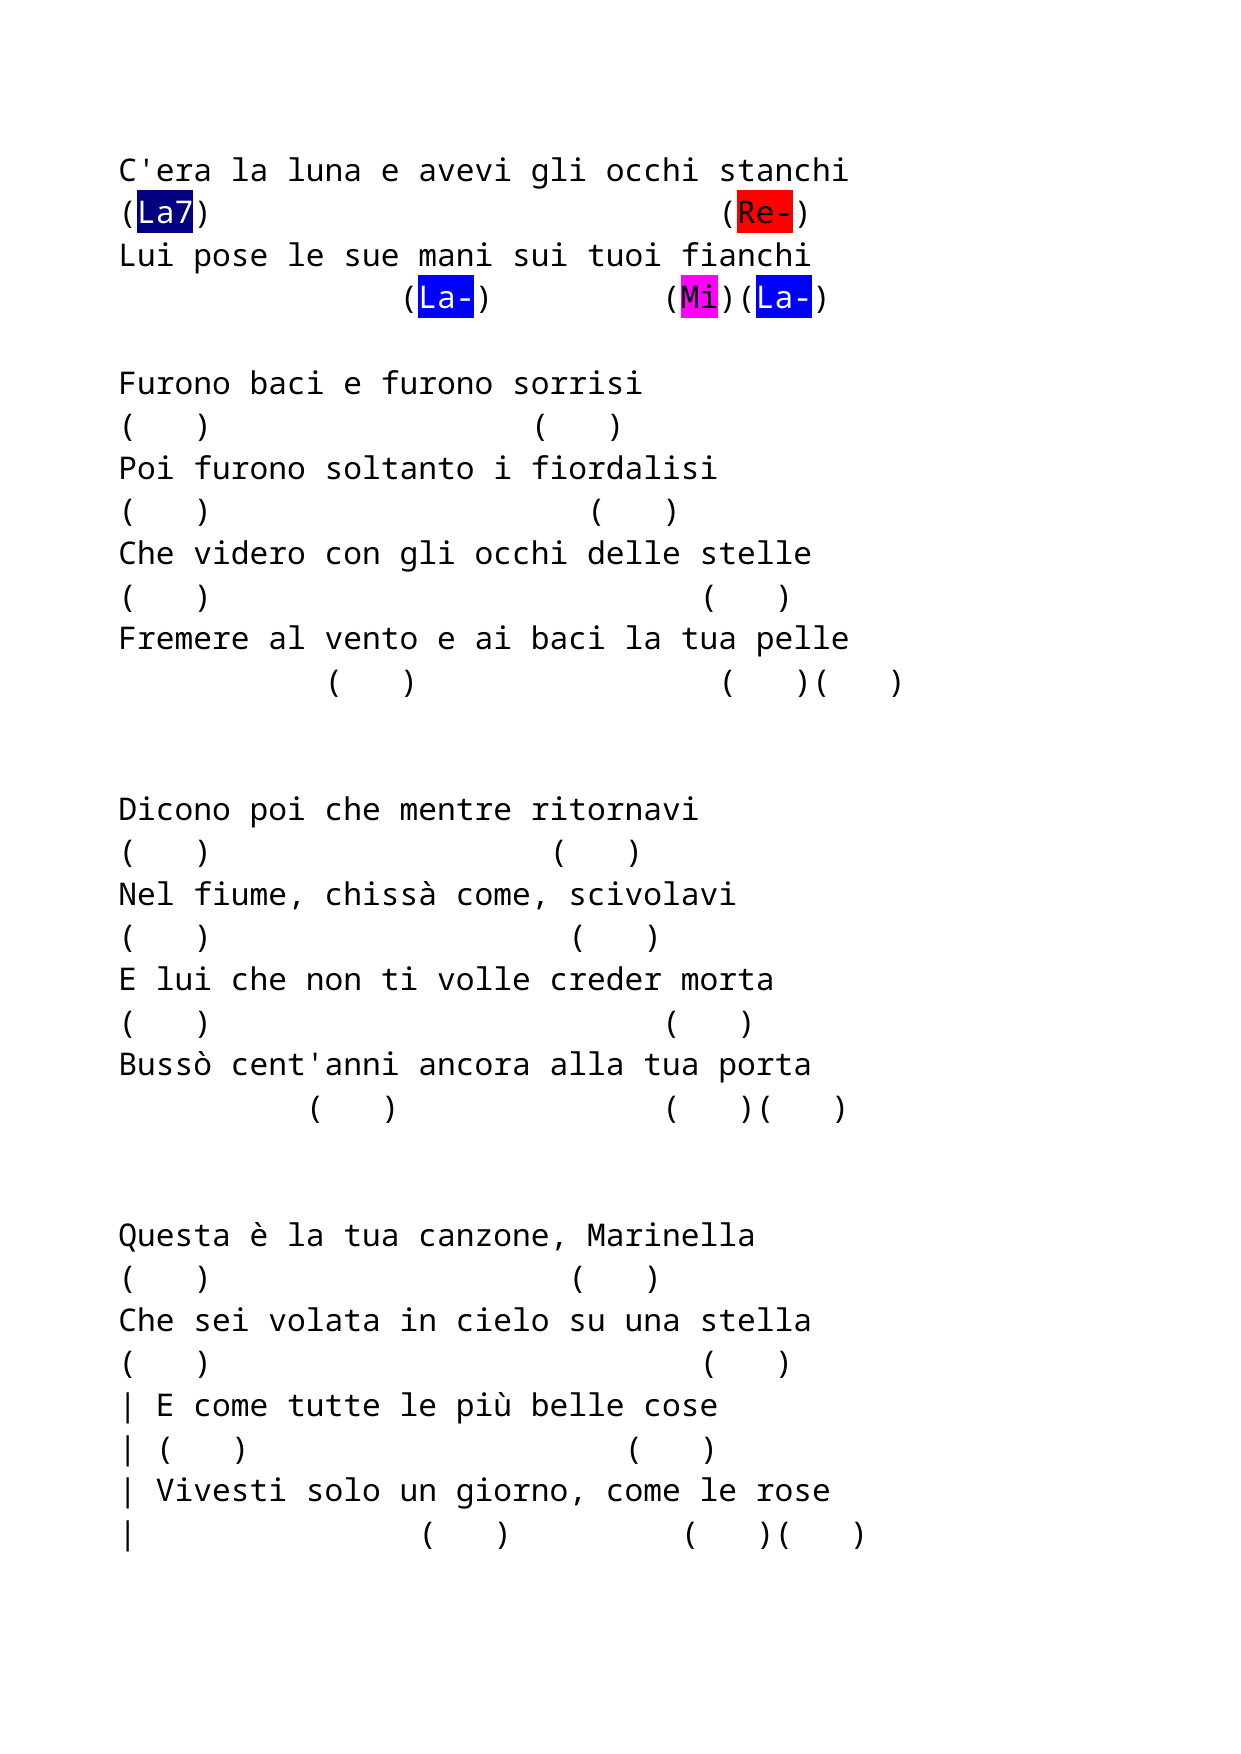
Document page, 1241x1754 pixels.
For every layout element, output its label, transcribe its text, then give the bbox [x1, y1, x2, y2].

text Dicono poi che mentre ritornavi [118, 787, 1122, 829]
text (La7) (Re-) [118, 190, 1122, 233]
text ( ) ( ) [118, 829, 1122, 872]
text ( ) ( )( ) [118, 659, 1122, 701]
text Che sei volata in cielo su una stella [118, 1298, 1122, 1341]
text | ( ) ( )( ) [118, 1511, 1122, 1553]
text Poi furono soltanto i fiordalisi [118, 446, 1122, 488]
text Bussò cent'anni ancora alla tua porta [118, 1042, 1122, 1085]
text ( ) ( ) [118, 1000, 1122, 1042]
text ( ) ( )( ) [118, 1085, 1122, 1127]
text ( ) ( ) [118, 914, 1122, 957]
text Nel fiume, chissà come, scivolavi [118, 872, 1122, 914]
text | E come tutte le più belle cose [118, 1383, 1122, 1426]
text ( ) ( ) [118, 1341, 1122, 1383]
text Che videro con gli occhi delle stelle [118, 531, 1122, 574]
text Questa è la tua canzone, Marinella [118, 1213, 1122, 1255]
text | ( ) ( ) [118, 1426, 1122, 1468]
text (La-) (Mi)(La-) [118, 275, 1122, 318]
text ( ) ( ) [118, 488, 1122, 531]
text E lui che non ti volle creder morta [118, 957, 1122, 1000]
text ( ) ( ) [118, 403, 1122, 446]
text ( ) ( ) [118, 574, 1122, 616]
text Furono baci e furono sorrisi [118, 361, 1122, 403]
text Lui pose le sue mani sui tuoi fianchi [118, 233, 1122, 275]
text | Vivesti solo un giorno, come le rose [118, 1468, 1122, 1511]
text ( ) ( ) [118, 1255, 1122, 1298]
text Fremere al vento e ai baci la tua pelle [118, 616, 1122, 659]
text C'era la luna e avevi gli occhi stanchi [118, 148, 1122, 190]
